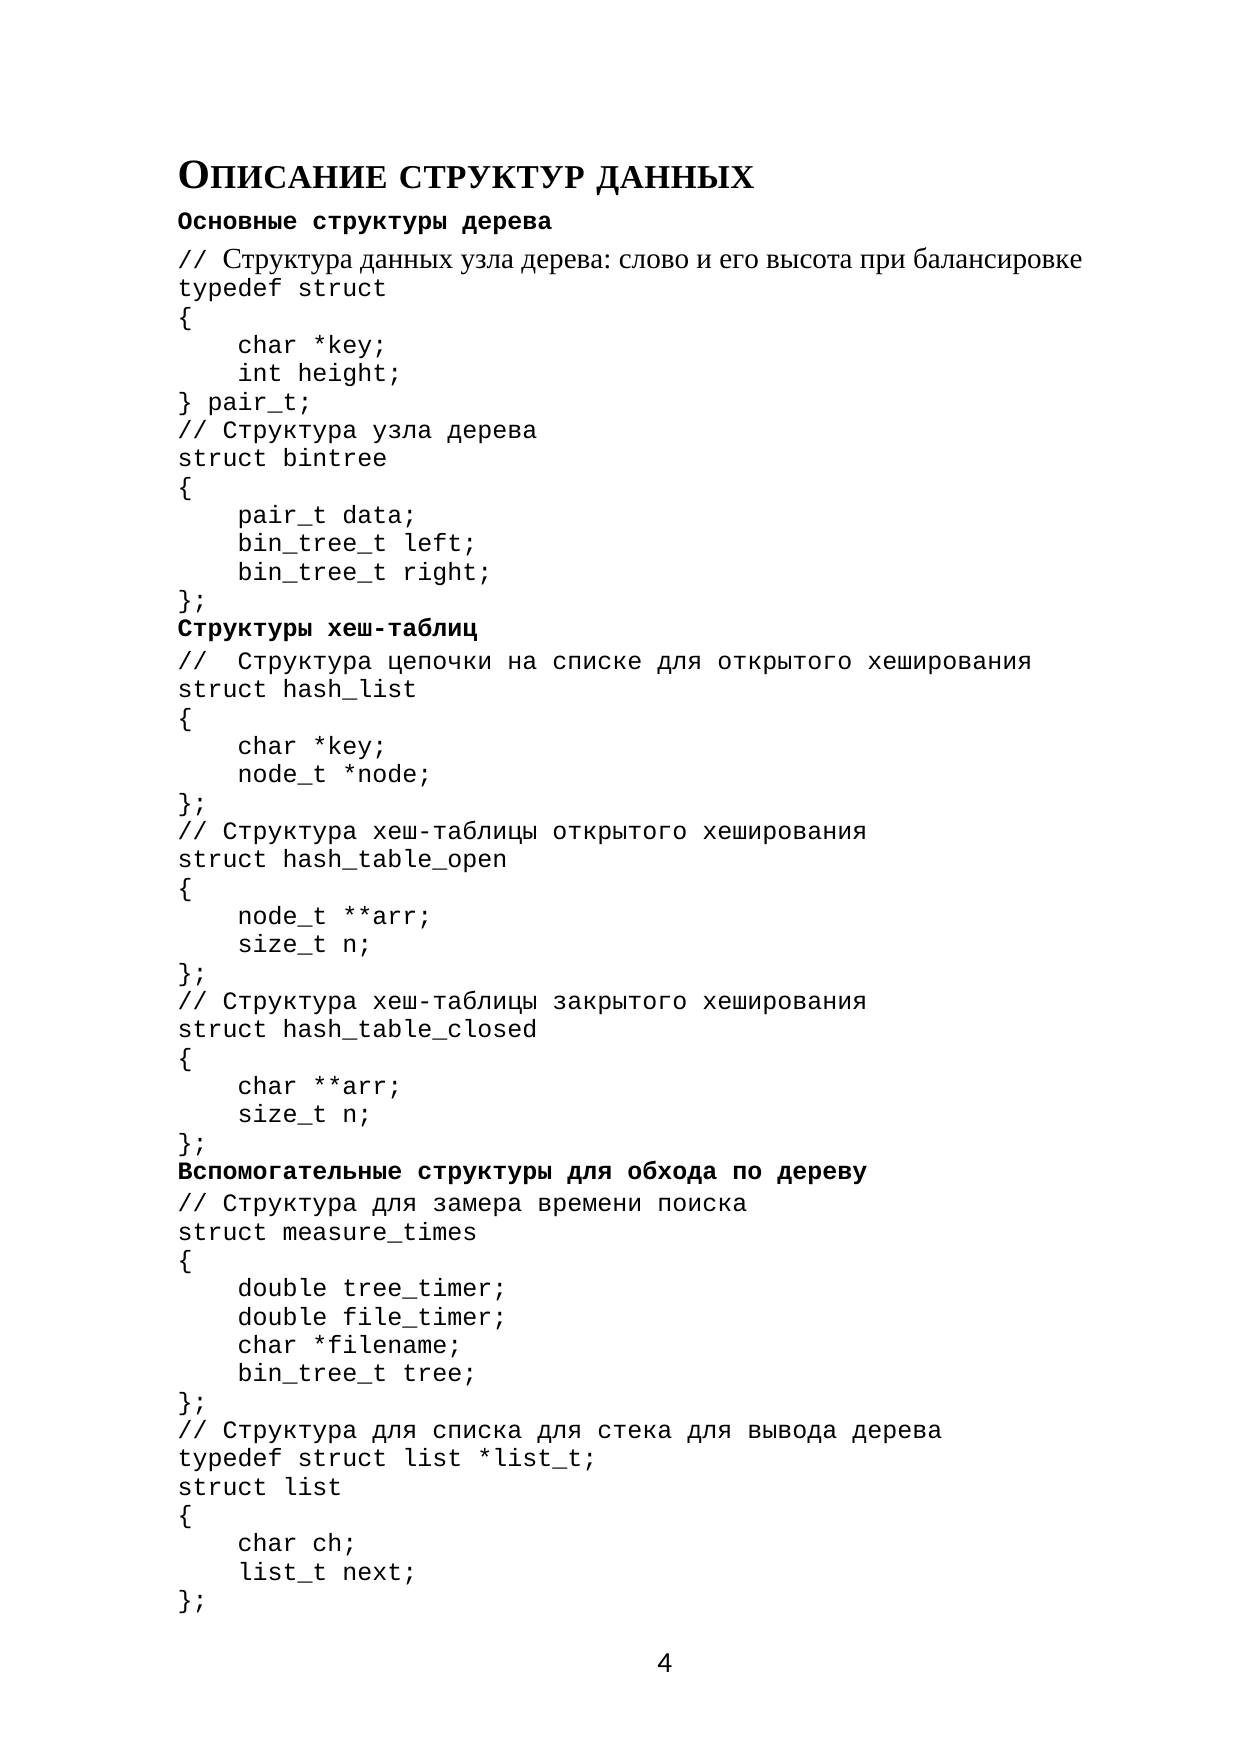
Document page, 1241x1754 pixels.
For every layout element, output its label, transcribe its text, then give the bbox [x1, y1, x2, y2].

text Вспомогательные структуры для обхода по дереву [177, 1158, 1152, 1187]
text Основные структуры дерева [177, 209, 1152, 237]
text struct hash_table_open [177, 847, 1152, 875]
subtitle Описание структур данных [177, 149, 1152, 197]
text struct hash_table_closed [177, 1017, 1152, 1045]
text Структуры хеш-таблиц [177, 616, 1152, 644]
text }; [177, 1130, 1152, 1158]
text }; [177, 790, 1152, 818]
text }; [177, 588, 1152, 616]
text struct hash_list [177, 677, 1152, 705]
text // Структура для списка для стека для вывода дерева [177, 1418, 1152, 1446]
text double tree_timer; [177, 1276, 1152, 1304]
text { [177, 474, 1152, 503]
text list_t next; [177, 1559, 1152, 1588]
text typedef struct [177, 276, 1152, 304]
text }; [177, 1389, 1152, 1418]
text size_t n; [177, 1102, 1152, 1130]
text bin_tree_t left; [177, 531, 1152, 559]
text pair_t data; [177, 503, 1152, 531]
text { [177, 304, 1152, 333]
text }; [177, 1588, 1152, 1616]
text { [177, 875, 1152, 903]
text // Структура хеш-таблицы закрытого хеширования [177, 988, 1152, 1017]
text char **arr; [177, 1073, 1152, 1102]
text // Структура данных узла дерева: слово и его высота при балансировке [177, 241, 1152, 276]
text // Структура хеш-таблицы открытого хеширования [177, 818, 1152, 847]
text int height; [177, 361, 1152, 389]
text char *key; [177, 333, 1152, 361]
text node_t *node; [177, 762, 1152, 790]
text double file_timer; [177, 1304, 1152, 1333]
text node_t **arr; [177, 903, 1152, 932]
text char *filename; [177, 1333, 1152, 1361]
text { [177, 1045, 1152, 1073]
text { [177, 1248, 1152, 1276]
text } pair_t; [177, 389, 1152, 418]
text char *key; [177, 733, 1152, 762]
text struct list [177, 1474, 1152, 1503]
text bin_tree_t right; [177, 559, 1152, 588]
text bin_tree_t tree; [177, 1361, 1152, 1389]
text // Структура для замера времени поиска [177, 1191, 1152, 1219]
text }; [177, 960, 1152, 988]
text char ch; [177, 1531, 1152, 1559]
text { [177, 705, 1152, 733]
text size_t n; [177, 932, 1152, 960]
text // Структура цепочки на списке для открытого хеширования [177, 648, 1152, 677]
text typedef struct list *list_t; [177, 1446, 1152, 1474]
text struct bintree [177, 446, 1152, 474]
text // Структура узла дерева [177, 418, 1152, 446]
text { [177, 1503, 1152, 1531]
text struct measure_times [177, 1219, 1152, 1248]
